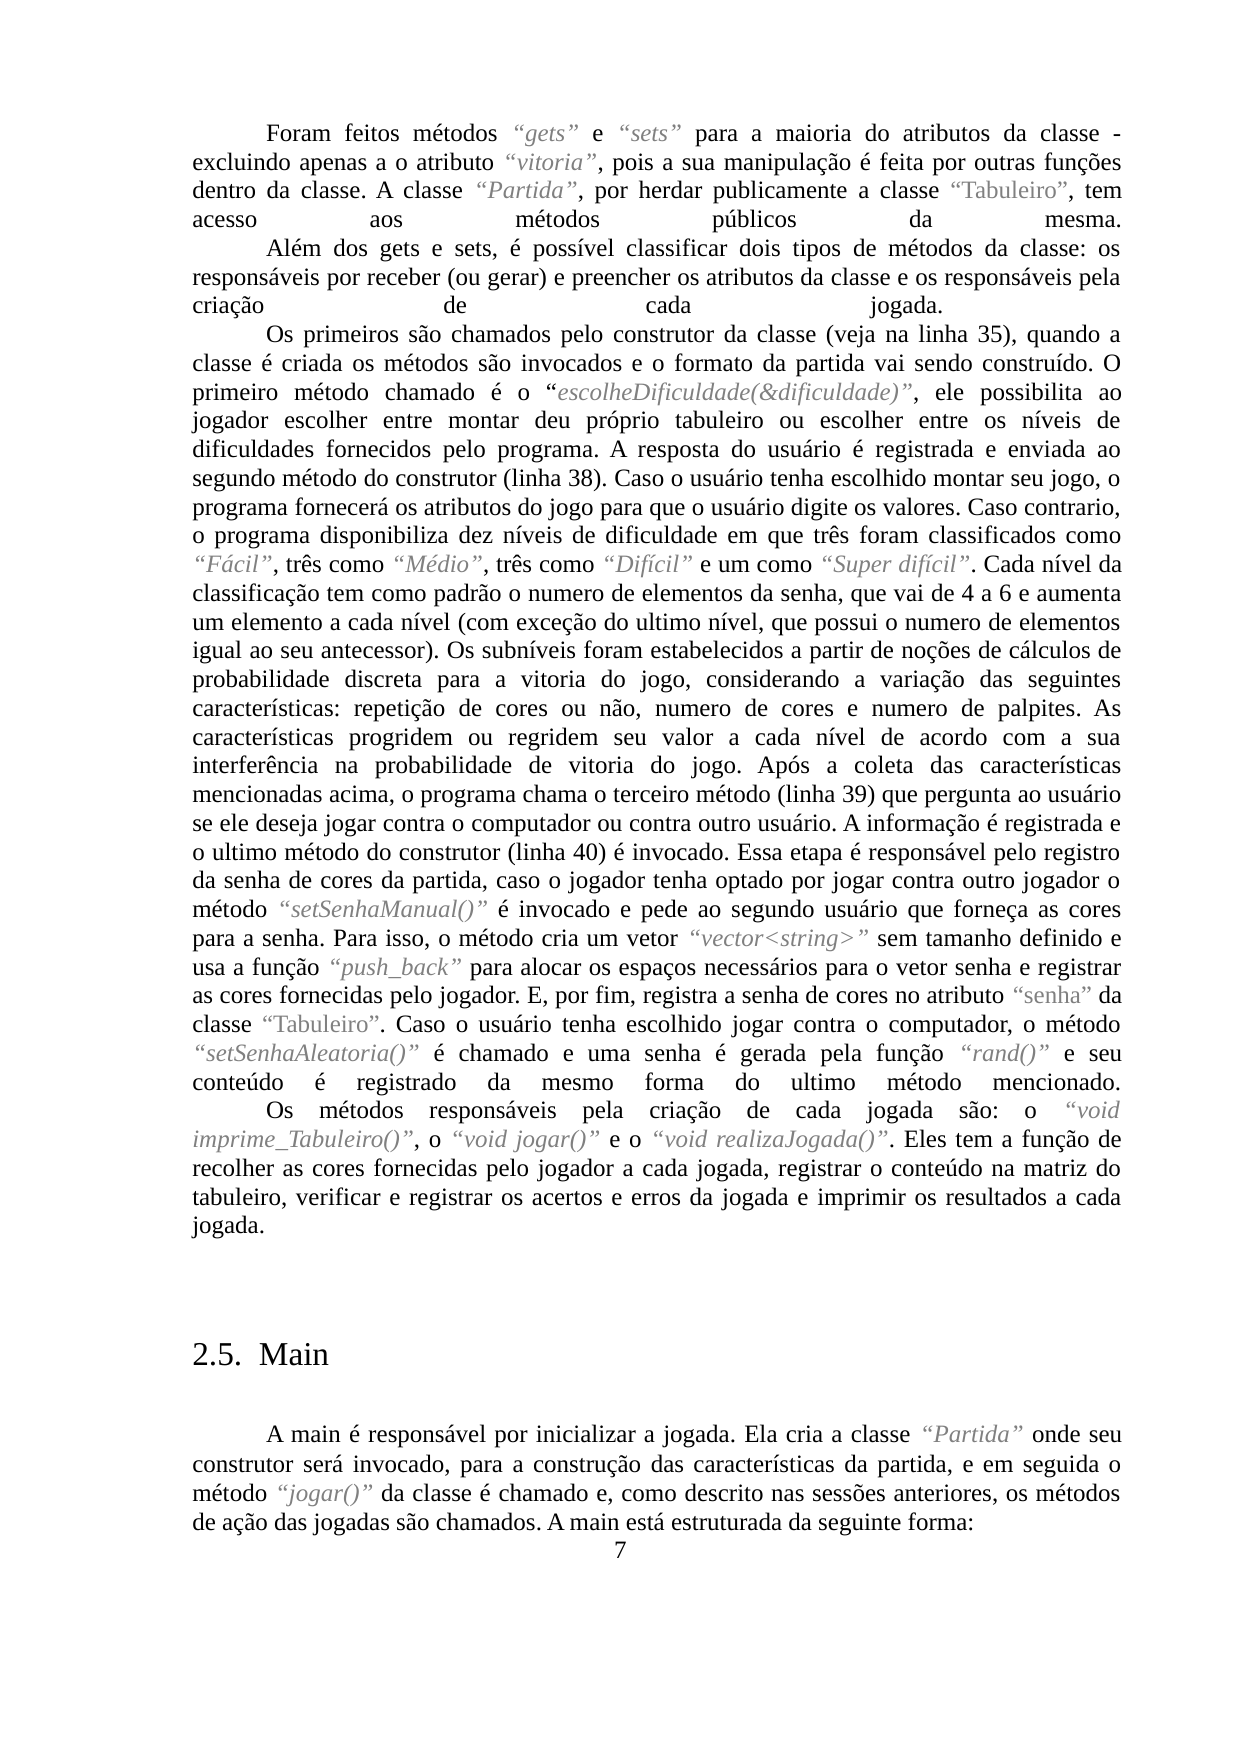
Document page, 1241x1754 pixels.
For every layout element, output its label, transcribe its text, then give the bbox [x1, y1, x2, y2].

text 2.5. Main [192, 1334, 1122, 1373]
text Foram feitos métodos “gets” e “sets” para a maioria do atributos da classe - excluindo apenas a o atributo “vitoria”, pois a sua manipulação é feita por outras funções dentro da classe. A classe “Partida”, por herdar publicamente a classe “Tabuleiro”, tem acesso aos métodos públicos da mesma. Além dos gets e sets, é possível classificar dois tipos de métodos da classe: os responsáveis por receber (ou gerar) e preencher os atributos da classe e os responsáveis pela criação de cada jogada. Os primeiros são chamados pelo construtor da classe (veja na linha 35), quando a classe é criada os métodos são invocados e o formato da partida vai sendo construído. O primeiro método chamado é o “escolheDificuldade(&dificuldade)”, ele possibilita ao jogador escolher entre montar deu próprio tabuleiro ou escolher entre os níveis de dificuldades fornecidos pelo programa. A resposta do usuário é registrada e enviada ao segundo método do construtor (linha 38). Caso o usuário tenha escolhido montar seu jogo, o programa fornecerá os atributos do jogo para que o usuário digite os valores. Caso contrario, o programa disponibiliza dez níveis de dificuldade em que três foram classificados como “Fácil”, três como “Médio”, três como “Difícil” e um como “Super difícil”. Cada nível da classificação tem como padrão o numero de elementos da senha, que vai de 4 a 6 e aumenta um elemento a cada nível (com exceção do ultimo nível, que possui o numero de elementos igual ao seu antecessor). Os subníveis foram estabelecidos a partir de noções de cálculos de probabilidade discreta para a vitoria do jogo, considerando a variação das seguintes características: repetição de cores ou não, numero de cores e numero de palpites. As características progridem ou regridem seu valor a cada nível de acordo com a sua interferência na probabilidade de vitoria do jogo. Após a coleta das características mencionadas acima, o programa chama o terceiro método (linha 39) que pergunta ao usuário se ele deseja jogar contra o computador ou contra outro usuário. A informação é registrada e o ultimo método do construtor (linha 40) é invocado. Essa etapa é responsável pelo registro da senha de cores da partida, caso o jogador tenha optado por jogar contra outro jogador o método “setSenhaManual()” é invocado e pede ao segundo usuário que forneça as cores para a senha. Para isso, o método cria um vetor “vector<string>” sem tamanho definido e usa a função “push_back” para alocar os espaços necessários para o vetor senha e registrar as cores fornecidas pelo jogador. E, por fim, registra a senha de cores no atributo “senha” da classe “Tabuleiro”. Caso o usuário tenha escolhido jogar contra o computador, o método “setSenhaAleatoria()” é chamado e uma senha é gerada pela função “rand()” e seu conteúdo é registrado da mesmo forma do ultimo método mencionado. Os métodos responsáveis pela criação de cada jogada são: o “void imprime_Tabuleiro()”, o “void jogar()” e o “void realizaJogada()”. Eles tem a função de recolher as cores fornecidas pelo jogador a cada jogada, registrar o conteúdo na matriz do tabuleiro, verificar e registrar os acertos e erros da jogada e imprimir os resultados a cada jogada. [192, 118, 1122, 1239]
text 7 [118, 1536, 1122, 1564]
text A main é responsável por inicializar a jogada. Ela cria a classe “Partida” onde seu construtor será invocado, para a construção das características da partida, e em seguida o método “jogar()” da classe é chamado e, como descrito nas sessões anteriores, os métodos de ação das jogadas são chamados. A main está estruturada da seguinte forma: [192, 1411, 1122, 1536]
